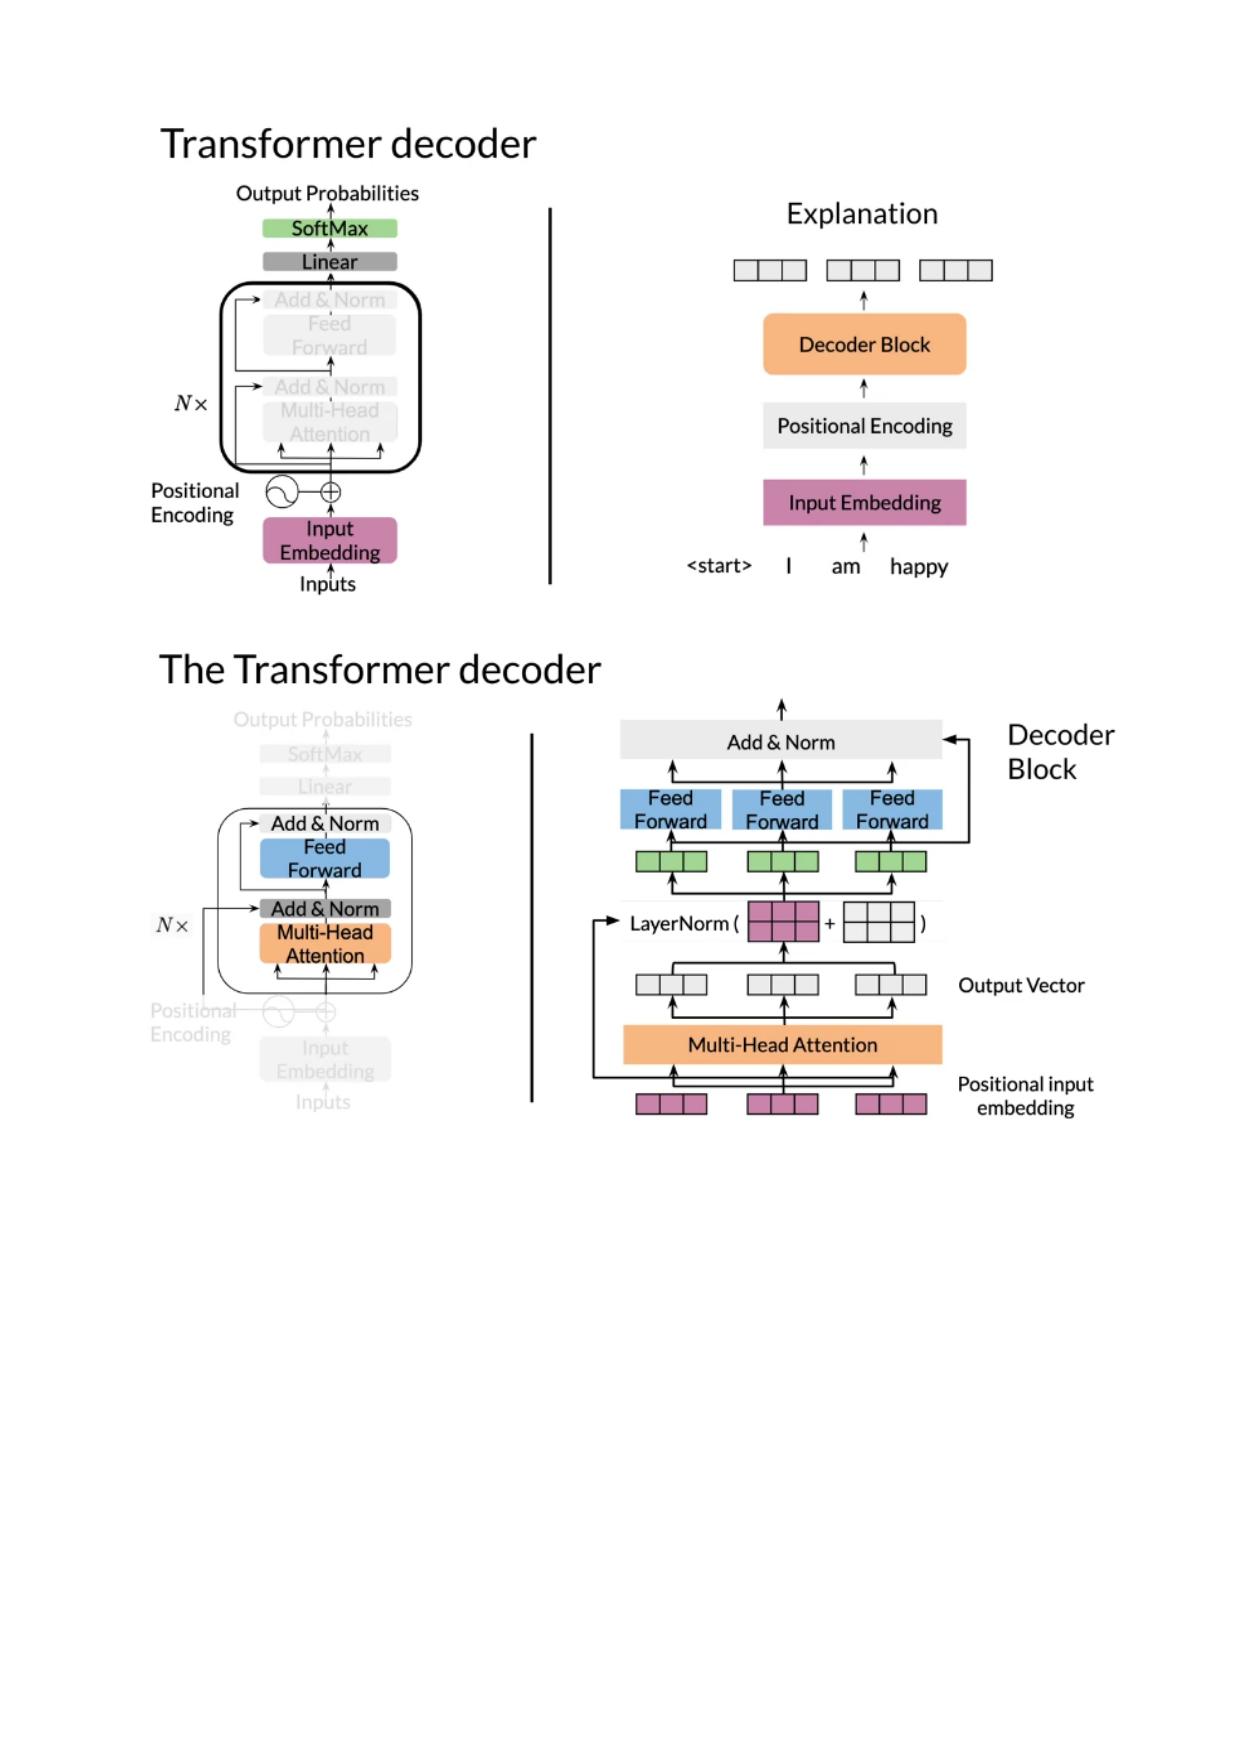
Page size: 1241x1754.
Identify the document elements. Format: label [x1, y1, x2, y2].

picture [118, 638, 1123, 1135]
picture [118, 118, 1123, 610]
